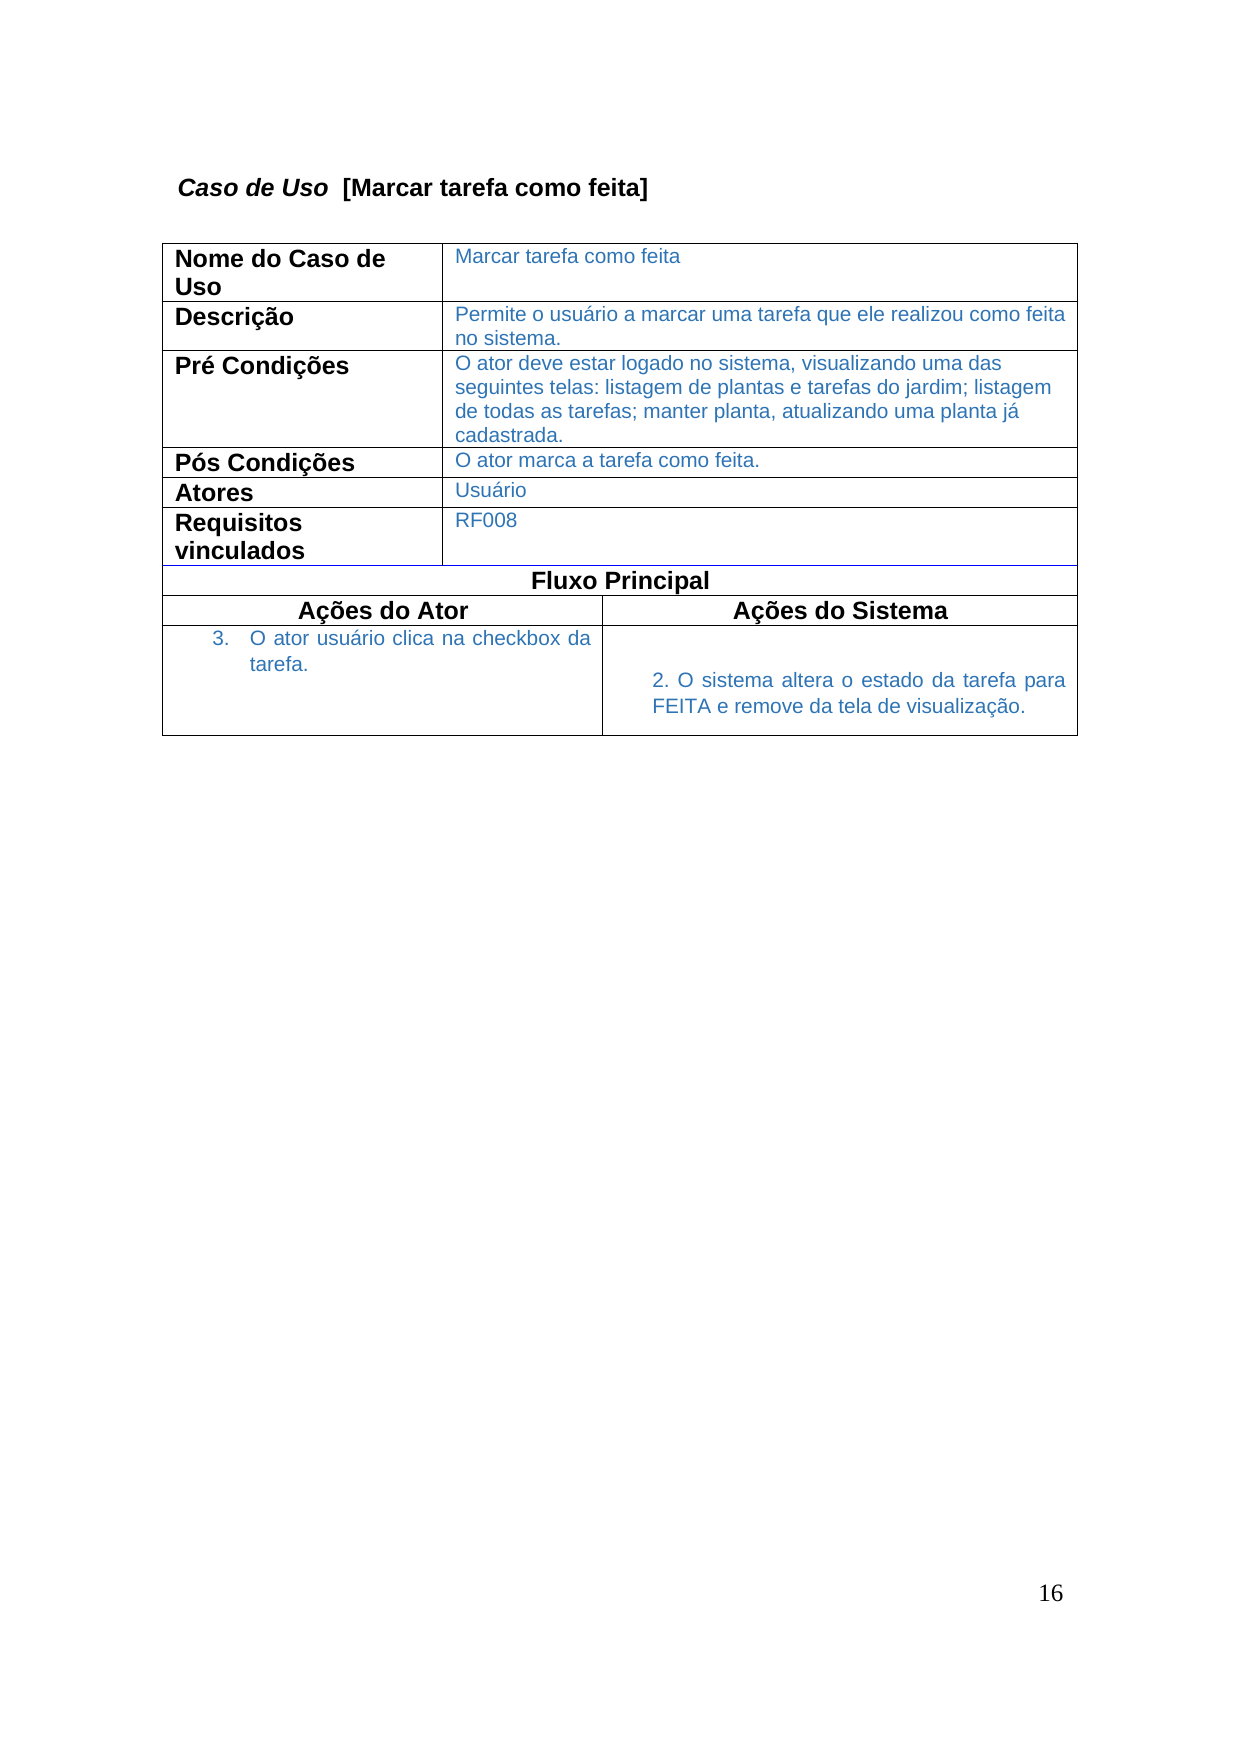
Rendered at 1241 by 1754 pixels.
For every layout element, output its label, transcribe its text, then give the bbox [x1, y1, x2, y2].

table_cell Permite o usuário a marcar uma tarefa que ele realizou como feita no sistema. [443, 302, 1077, 350]
table_cell O ator deve estar logado no sistema, visualizando uma das seguintes telas: listagem de plantas e tarefas do jardim; listagem de todas as tarefas; manter planta, atualizando uma planta já cadastrada. [443, 351, 1077, 447]
table_cell Usuário [443, 478, 1077, 507]
subtitle Caso de Uso [Marcar tarefa como feita] [177, 173, 1063, 201]
table_cell 2. O sistema altera o estado da tarefa para FEITA e remove da tela de visualização. [603, 626, 1077, 735]
table_cell Atores [163, 478, 442, 507]
table_cell O ator marca a tarefa como feita. [443, 448, 1077, 477]
table_cell Ações do Sistema [603, 596, 1077, 625]
table_cell RF008 [443, 508, 1077, 565]
table_cell Pré Condições [163, 351, 442, 447]
table_cell Requisitos vinculados [163, 508, 442, 565]
table_header Marcar tarefa como feita [443, 244, 1077, 301]
table_header Nome do Caso de Uso [163, 244, 442, 301]
table_cell Ações do Ator [163, 596, 602, 625]
table_cell Fluxo Principal [163, 566, 1077, 595]
table_cell O ator usuário clica na checkbox da tarefa. [163, 626, 602, 735]
table_cell Pós Condições [163, 448, 442, 477]
table_cell Descrição [163, 302, 442, 350]
